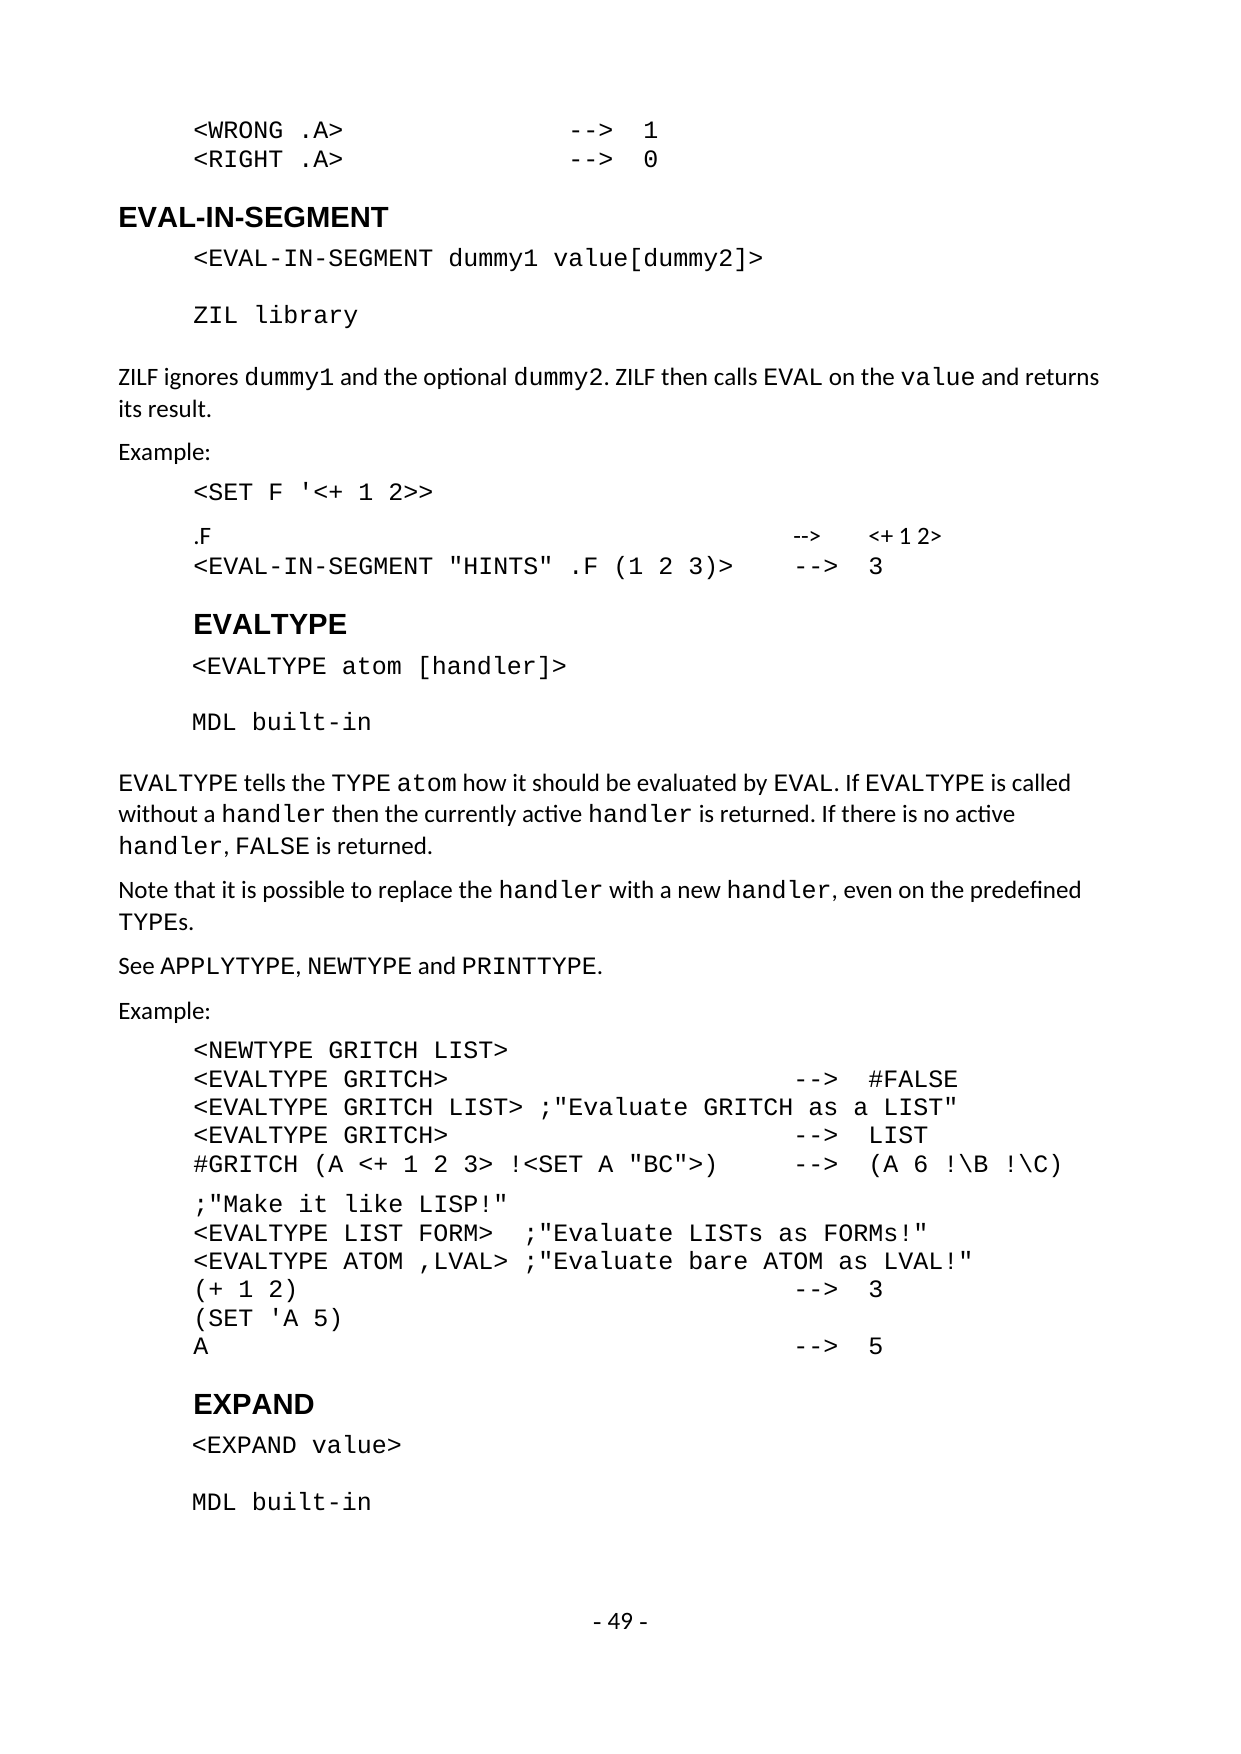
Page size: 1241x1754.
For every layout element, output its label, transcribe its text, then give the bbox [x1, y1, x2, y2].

text <SET F '<+ 1 2>> [118, 479, 1122, 507]
text ZILF ignores dummy1 and the optional dummy2. ZILF then calls EVAL on the value and returns its result. [118, 361, 1122, 424]
list .F --> <+ 1 2> <EVAL-IN-SEGMENT "HINTS" .F (1 2 3)> --> 3 [43, 520, 1122, 582]
list <EVAL-IN-SEGMENT dummy1 value[dummy2]> ZIL library [118, 246, 1122, 331]
text MDL built-in [192, 1490, 1122, 1518]
text <EXPAND value> [192, 1433, 1122, 1461]
subtitle EVALTYPE [118, 607, 1122, 641]
text <NEWTYPE GRITCH LIST> <EVALTYPE GRITCH> --> #FALSE <EVALTYPE GRITCH LIST> ;"Evaluate GRITCH as a LIST" <EVALTYPE GRITCH> --> LIST #GRITCH (A <+ 1 2 3> !<SET A "BC">) --> (A 6 !\B !\C) [193, 1038, 1122, 1179]
subtitle EXPAND [118, 1387, 1122, 1421]
text EVALTYPE tells the TYPE atom how it should be evaluated by EVAL. If EVALTYPE is called without a handler then the currently active handler is returned. If there is no active handler, FALSE is returned. [118, 767, 1122, 862]
text Example: [118, 995, 1122, 1025]
subtitle EVAL-IN-SEGMENT [118, 200, 1122, 233]
text MDL built-in [192, 710, 1122, 738]
text ;"Make it like LISP!" <EVALTYPE LIST FORM> ;"Evaluate LISTs as FORMs!" <EVALTYPE ATOM ,LVAL> ;"Evaluate bare ATOM as LVAL!" (+ 1 2) --> 3 (SET 'A 5) A --> 5 [193, 1192, 1122, 1362]
text <EVALTYPE atom [handler]> [192, 653, 1122, 682]
text Note that it is possible to replace the handler with a new handler, even on the predefined TYPEs. [118, 874, 1122, 938]
text <WRONG .A> --> 1 <RIGHT .A> --> 0 [118, 118, 1122, 175]
text See APPLYTYPE, NEWTYPE and PRINTTYPE. [118, 951, 1122, 982]
text Example: [118, 436, 1122, 467]
